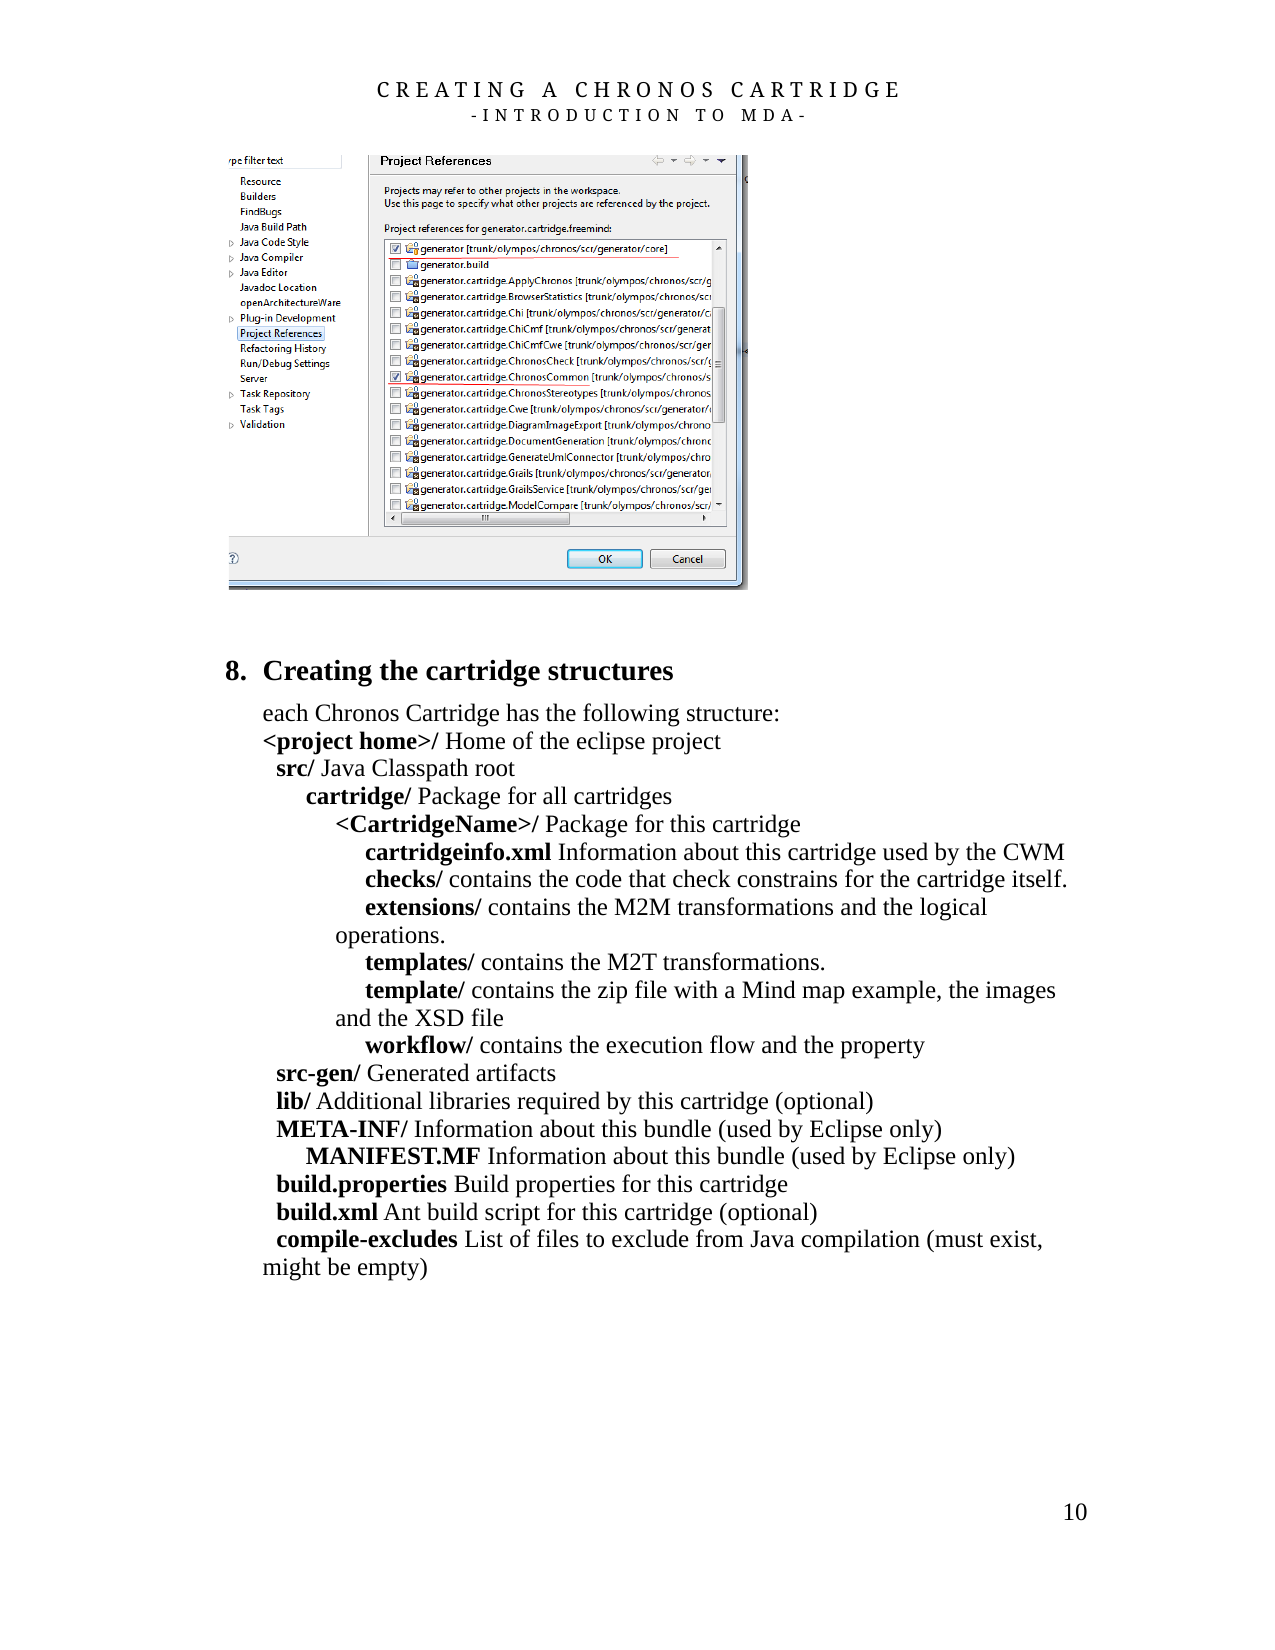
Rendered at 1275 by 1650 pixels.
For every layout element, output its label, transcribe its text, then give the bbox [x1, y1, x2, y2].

subtitle Creating the cartridge structures [225, 654, 1087, 687]
picture [228, 155, 748, 590]
list each Chronos Cartridge has the following structure: <project home>/ Home of the eclipse project src/ Java Classpath root cartridge/ Package for all cartridges <CartridgeName>/ Package for this cartridge cartridgeinfo.xml Information about this cartridge used by the CWM checks/ contains the code that check constrains for the cartridge itself. extensions/ contains the M2M transformations and the logical operations. templates/ contains the M2T transformations. template/ contains the zip file with a Mind map example, the images and the XSD file workflow/ contains the execution flow and the property src-gen/ Generated artifacts lib/ Additional libraries required by this cartridge (optional) META-INF/ Information about this bundle (used by Eclipse only) MANIFEST.MF Information about this bundle (used by Eclipse only) build.properties Build properties for this cartridge build.xml Ant build script for this cartridge (optional) compile-excludes List of files to exclude from Java compilation (must exist, might be empty) [225, 699, 1087, 1336]
